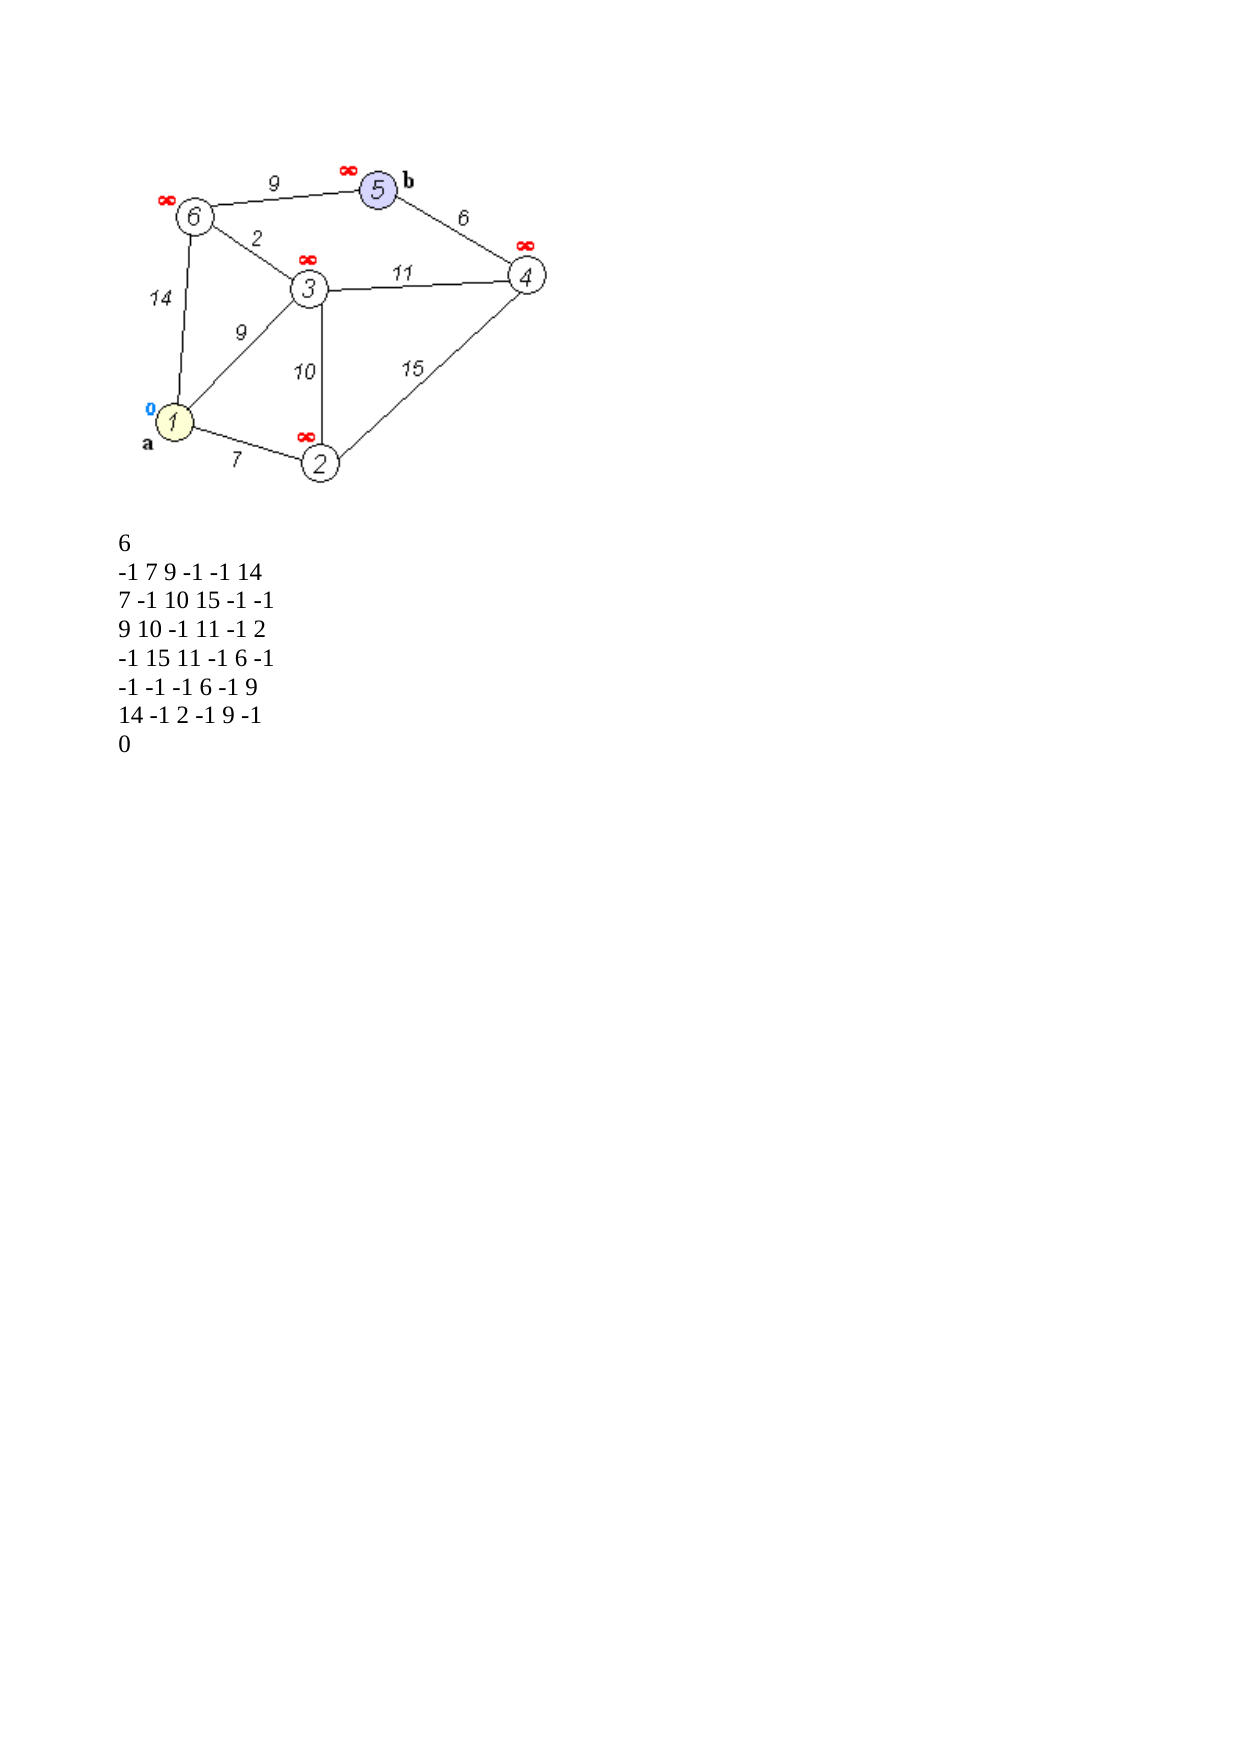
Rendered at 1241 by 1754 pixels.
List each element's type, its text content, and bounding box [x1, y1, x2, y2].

text 9 10 -1 11 -1 2 [118, 614, 1122, 643]
text 6 [118, 528, 1122, 557]
text -1 15 11 -1 6 -1 [118, 643, 1122, 672]
text 0 [118, 729, 1122, 758]
text -1 7 9 -1 -1 14 [118, 557, 1122, 585]
text 7 -1 10 15 -1 -1 [118, 585, 1122, 614]
picture [118, 146, 561, 494]
text 14 -1 2 -1 9 -1 [118, 700, 1122, 729]
text -1 -1 -1 6 -1 9 [118, 672, 1122, 700]
